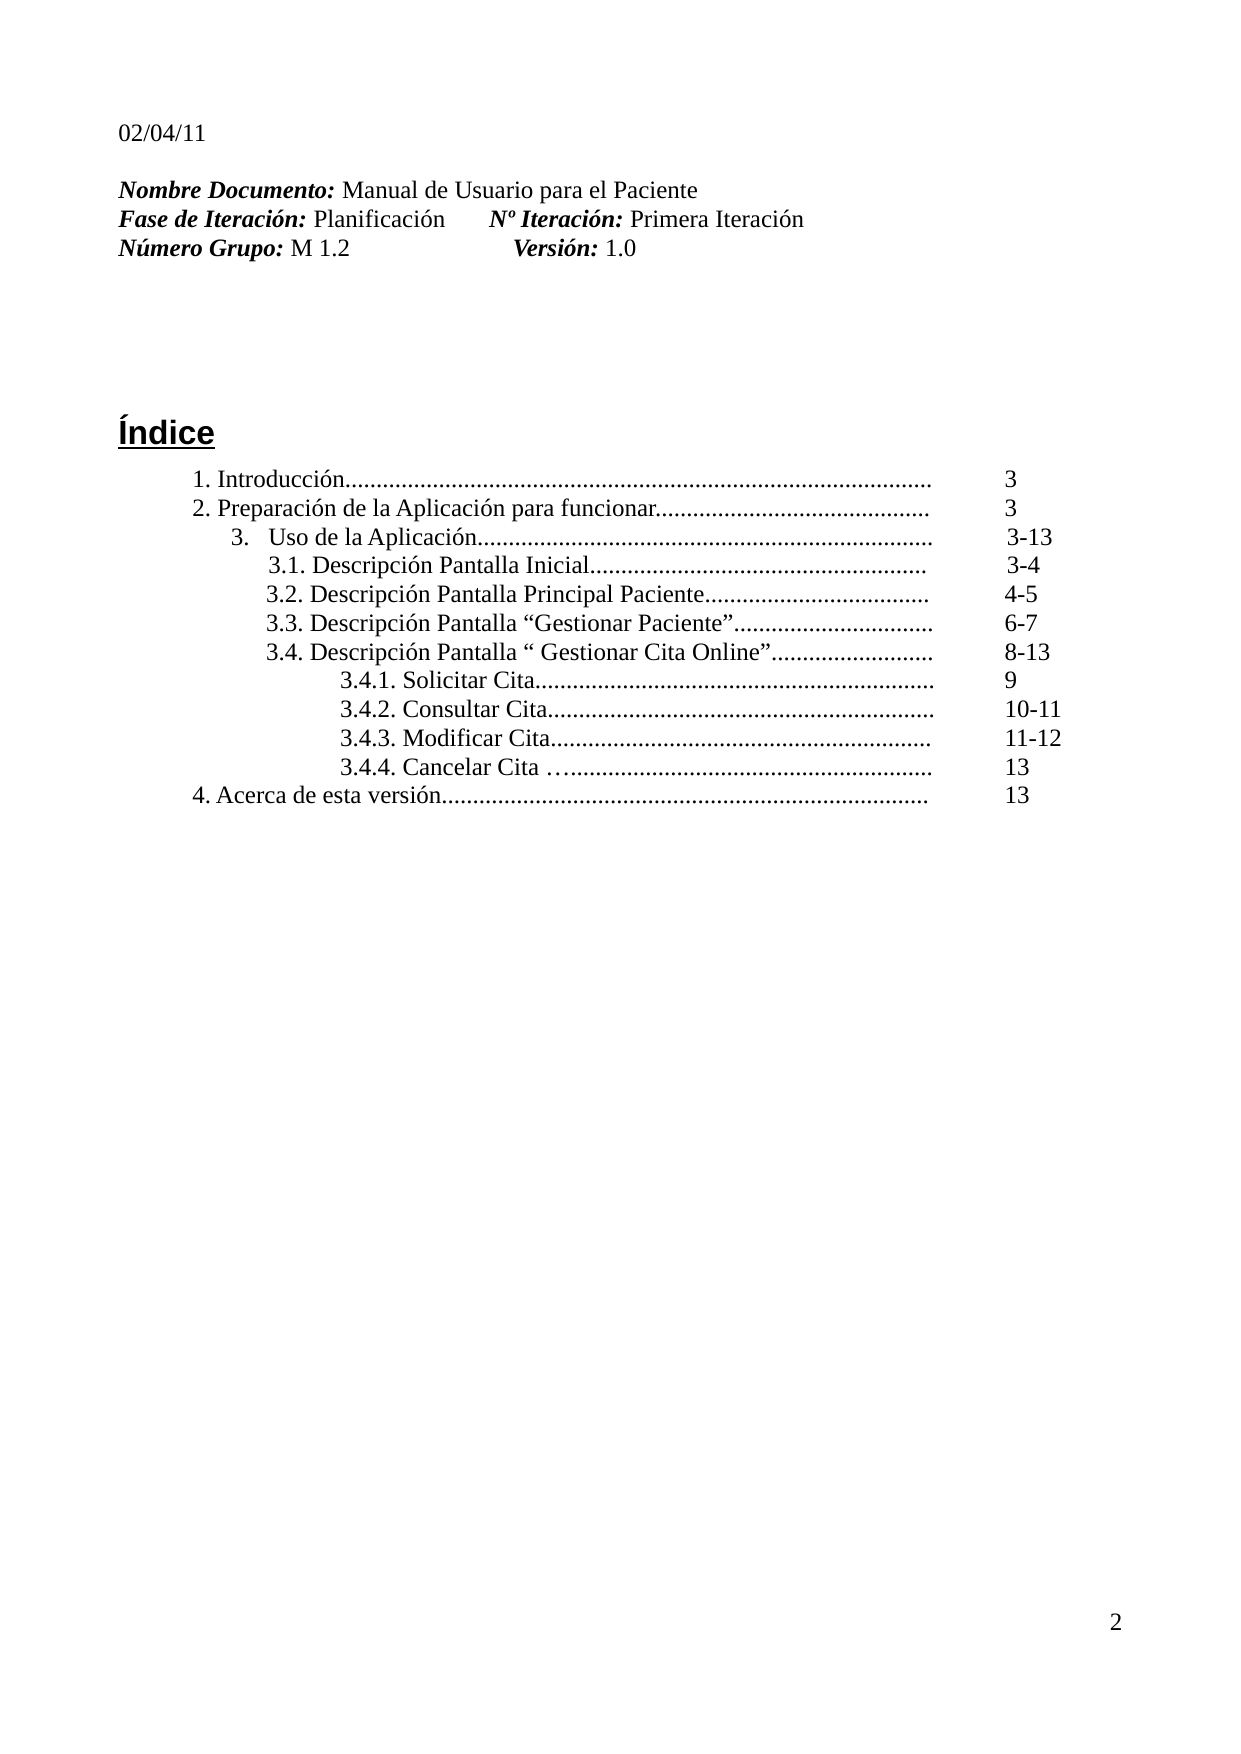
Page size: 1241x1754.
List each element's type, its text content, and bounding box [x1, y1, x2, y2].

text 3.4.3. Modificar Cita............................................................. 11-12 [118, 723, 1122, 752]
text 3.3. Descripción Pantalla “Gestionar Paciente”................................ 6-7 [118, 608, 1122, 637]
subtitle Índice [118, 413, 1122, 452]
text 3.4.2. Consultar Cita.............................................................. 10-11 [118, 694, 1122, 723]
text 1. Introducción.............................................................................................. 3 [118, 464, 1122, 493]
text 2. Preparación de la Aplicación para funcionar............................................ 3 [118, 493, 1122, 522]
text 4. Acerca de esta versión.............................................................................. 13 [118, 781, 1122, 809]
text 3.4.4. Cancelar Cita ….......................................................... 13 [118, 752, 1122, 781]
list Uso de la Aplicación......................................................................... 3-13 [231, 522, 1122, 551]
list 3.1. Descripción Pantalla Inicial...................................................... 3-4 [231, 551, 1122, 579]
text 3.4.1. Solicitar Cita................................................................ 9 [118, 666, 1122, 694]
text 3.4. Descripción Pantalla “ Gestionar Cita Online”.......................... 8-13 [118, 637, 1122, 666]
text 3.2. Descripción Pantalla Principal Paciente.................................... 4-5 [118, 579, 1122, 608]
